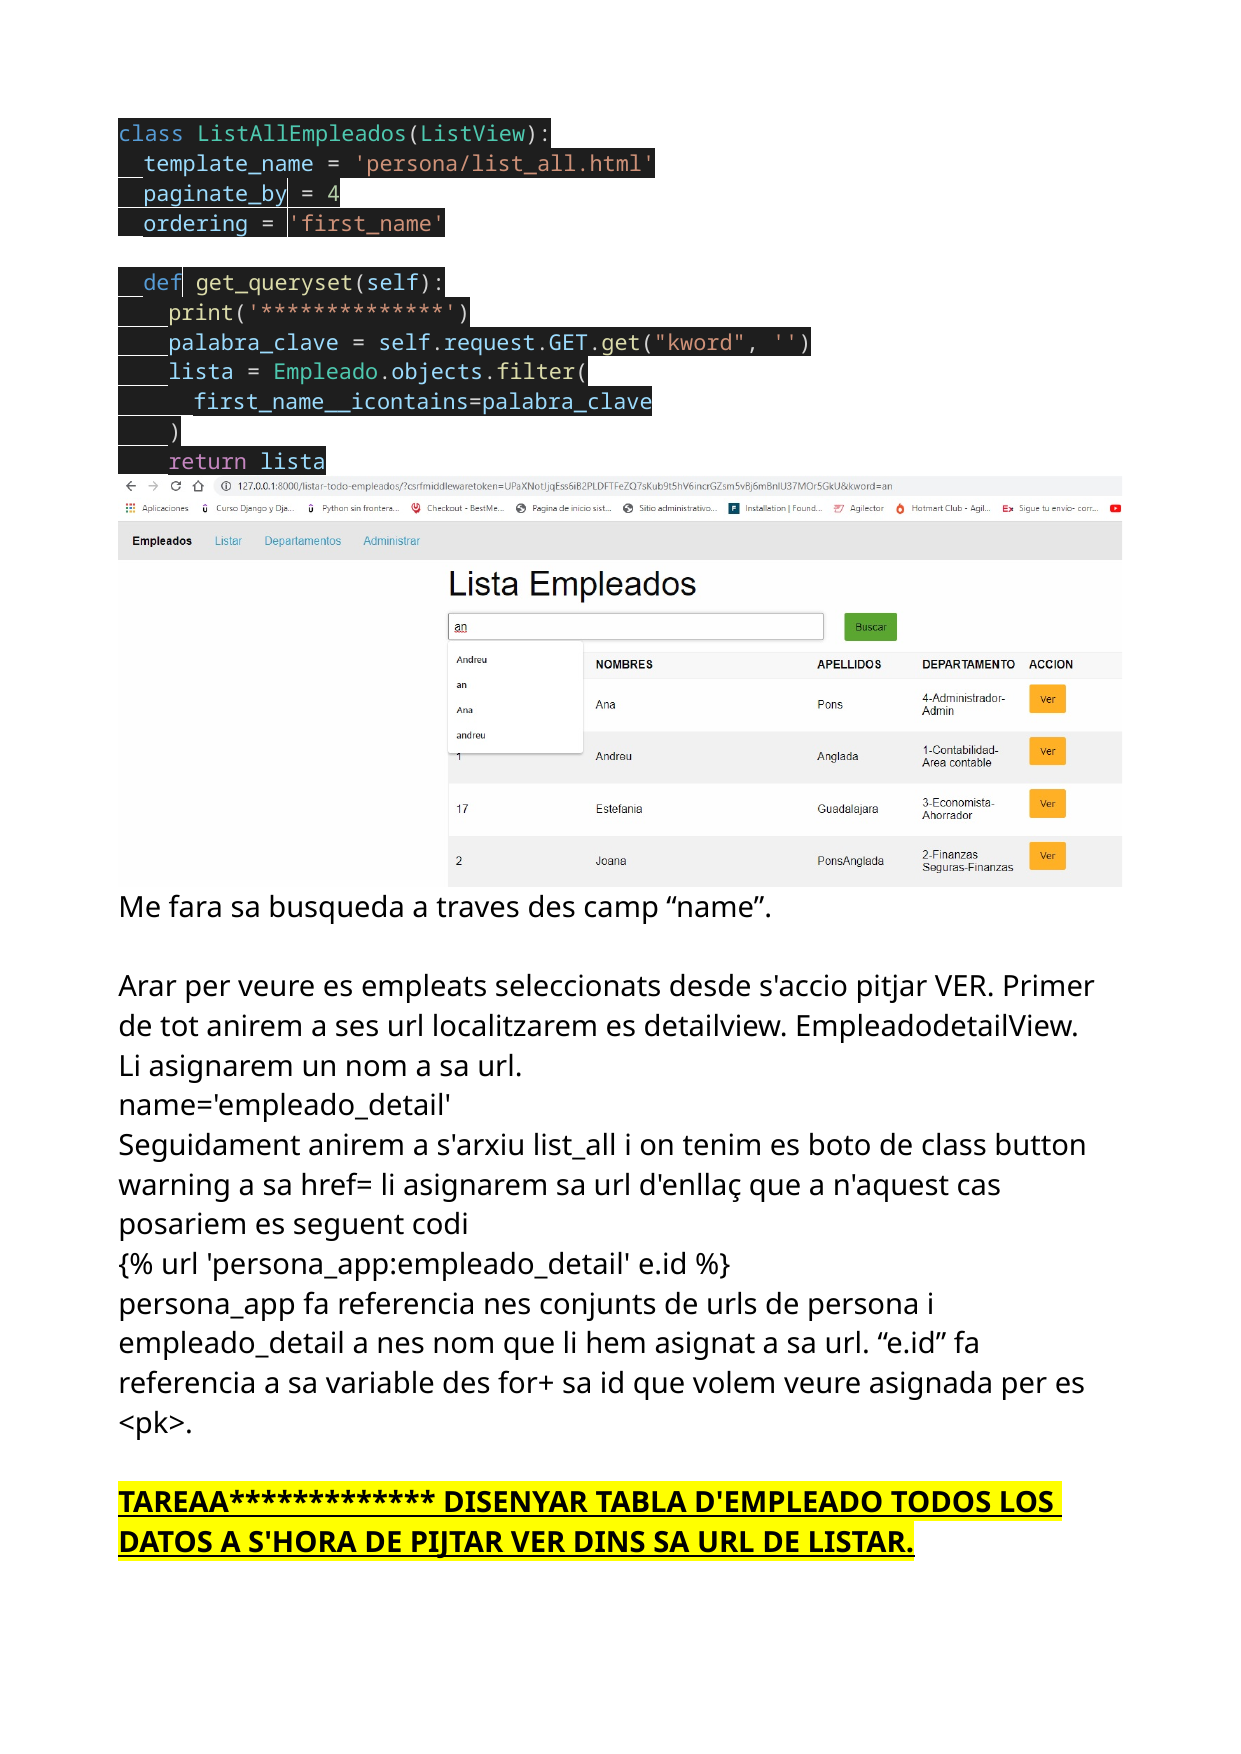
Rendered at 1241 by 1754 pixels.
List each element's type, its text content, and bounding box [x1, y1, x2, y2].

text def get_queryset(self): [118, 267, 1122, 297]
text Arar per veure es empleats seleccionats desde s'accio pitjar VER. Primer de tot anirem a ses url localitzarem es detailview. EmpleadodetailView. [118, 966, 1122, 1045]
text TAREAA************* DISENYAR TABLA D'EMPLEADO TODOS LOS DATOS A S'HORA DE PIJTAR VER DINS SA URL DE LISTAR. [118, 1481, 1122, 1561]
text template_name = 'persona/list_all.html' [118, 148, 1122, 178]
text first_name__icontains=palabra_clave [118, 386, 1122, 416]
text class ListAllEmpleados(ListView): [118, 118, 1122, 148]
text paginate_by = 4 [118, 178, 1122, 207]
text lista = Empleado.objects.filter( [118, 356, 1122, 386]
text persona_app fa referencia nes conjunts de urls de persona i empleado_detail a nes nom que li hem asignat a sa url. “e.id” fa referencia a sa variable des for+ sa id que volem veure asignada per es <pk>. [118, 1283, 1122, 1442]
text ordering = 'first_name' [118, 207, 1122, 237]
text Li asignarem un nom a sa url. [118, 1045, 1122, 1084]
text Me fara sa busqueda a traves des camp “name”. [118, 887, 1122, 926]
text palabra_clave = self.request.GET.get("kword", '') [118, 327, 1122, 356]
text print('**************') [118, 297, 1122, 327]
text Seguidament anirem a s'arxiu list_all i on tenim es boto de class button warning a sa href= li asignarem sa url d'enllaç que a n'aquest cas posariem es seguent codi [118, 1124, 1122, 1243]
text {% url 'persona_app:empleado_detail' e.id %} [118, 1243, 1122, 1283]
picture [118, 475, 1123, 887]
text name='empleado_detail' [118, 1084, 1122, 1124]
text return lista [118, 446, 1122, 475]
text ) [118, 416, 1122, 446]
